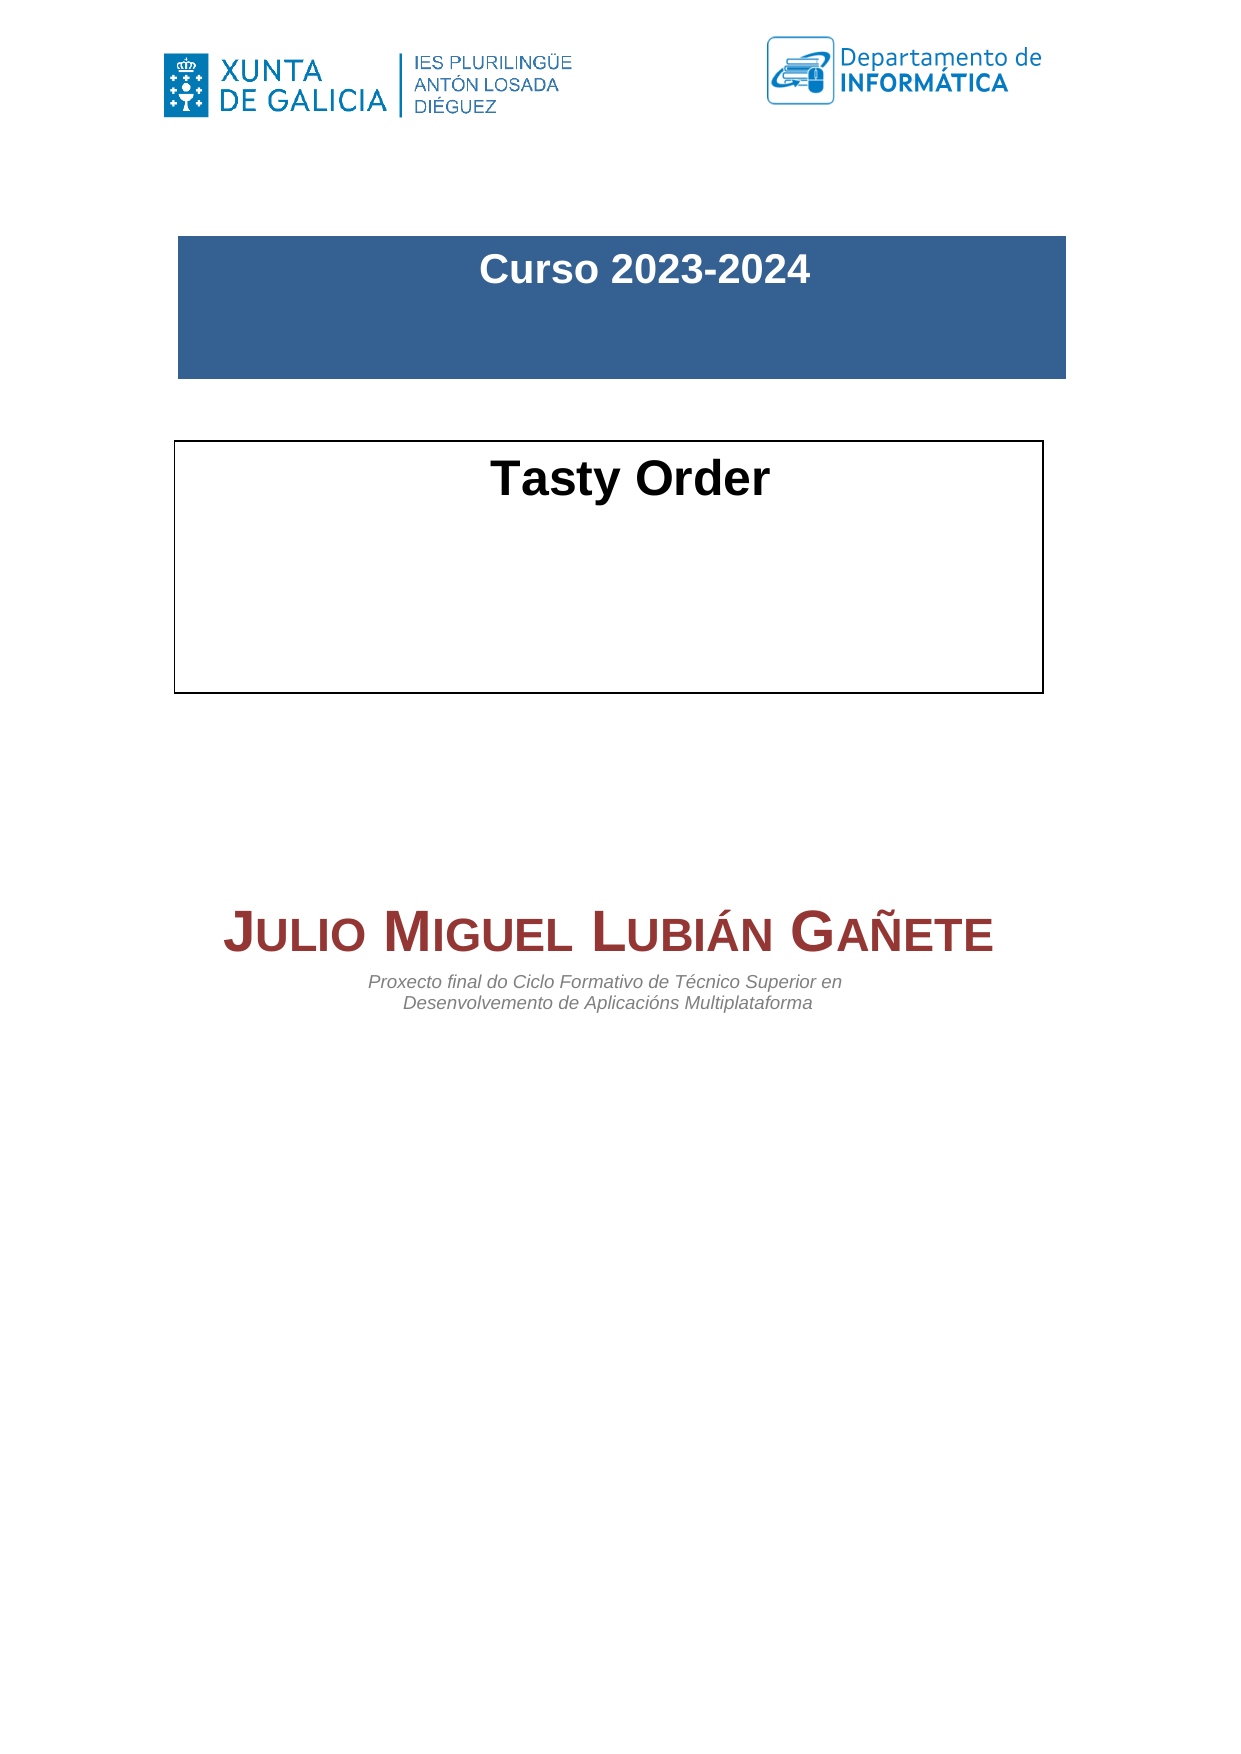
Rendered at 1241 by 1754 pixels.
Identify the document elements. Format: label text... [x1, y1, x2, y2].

picture [759, 27, 1052, 121]
picture [154, 40, 581, 129]
text Tasty Order [234, 448, 1028, 506]
table_header Julio Miguel Lubián Gañete [177, 695, 1040, 963]
table_cell Proxecto final do Ciclo Formativo de Técnico Superior en Desenvolvemento de Aplicacións Multiplataforma [177, 964, 1040, 1088]
text Curso 2023-2024 [238, 245, 1050, 293]
